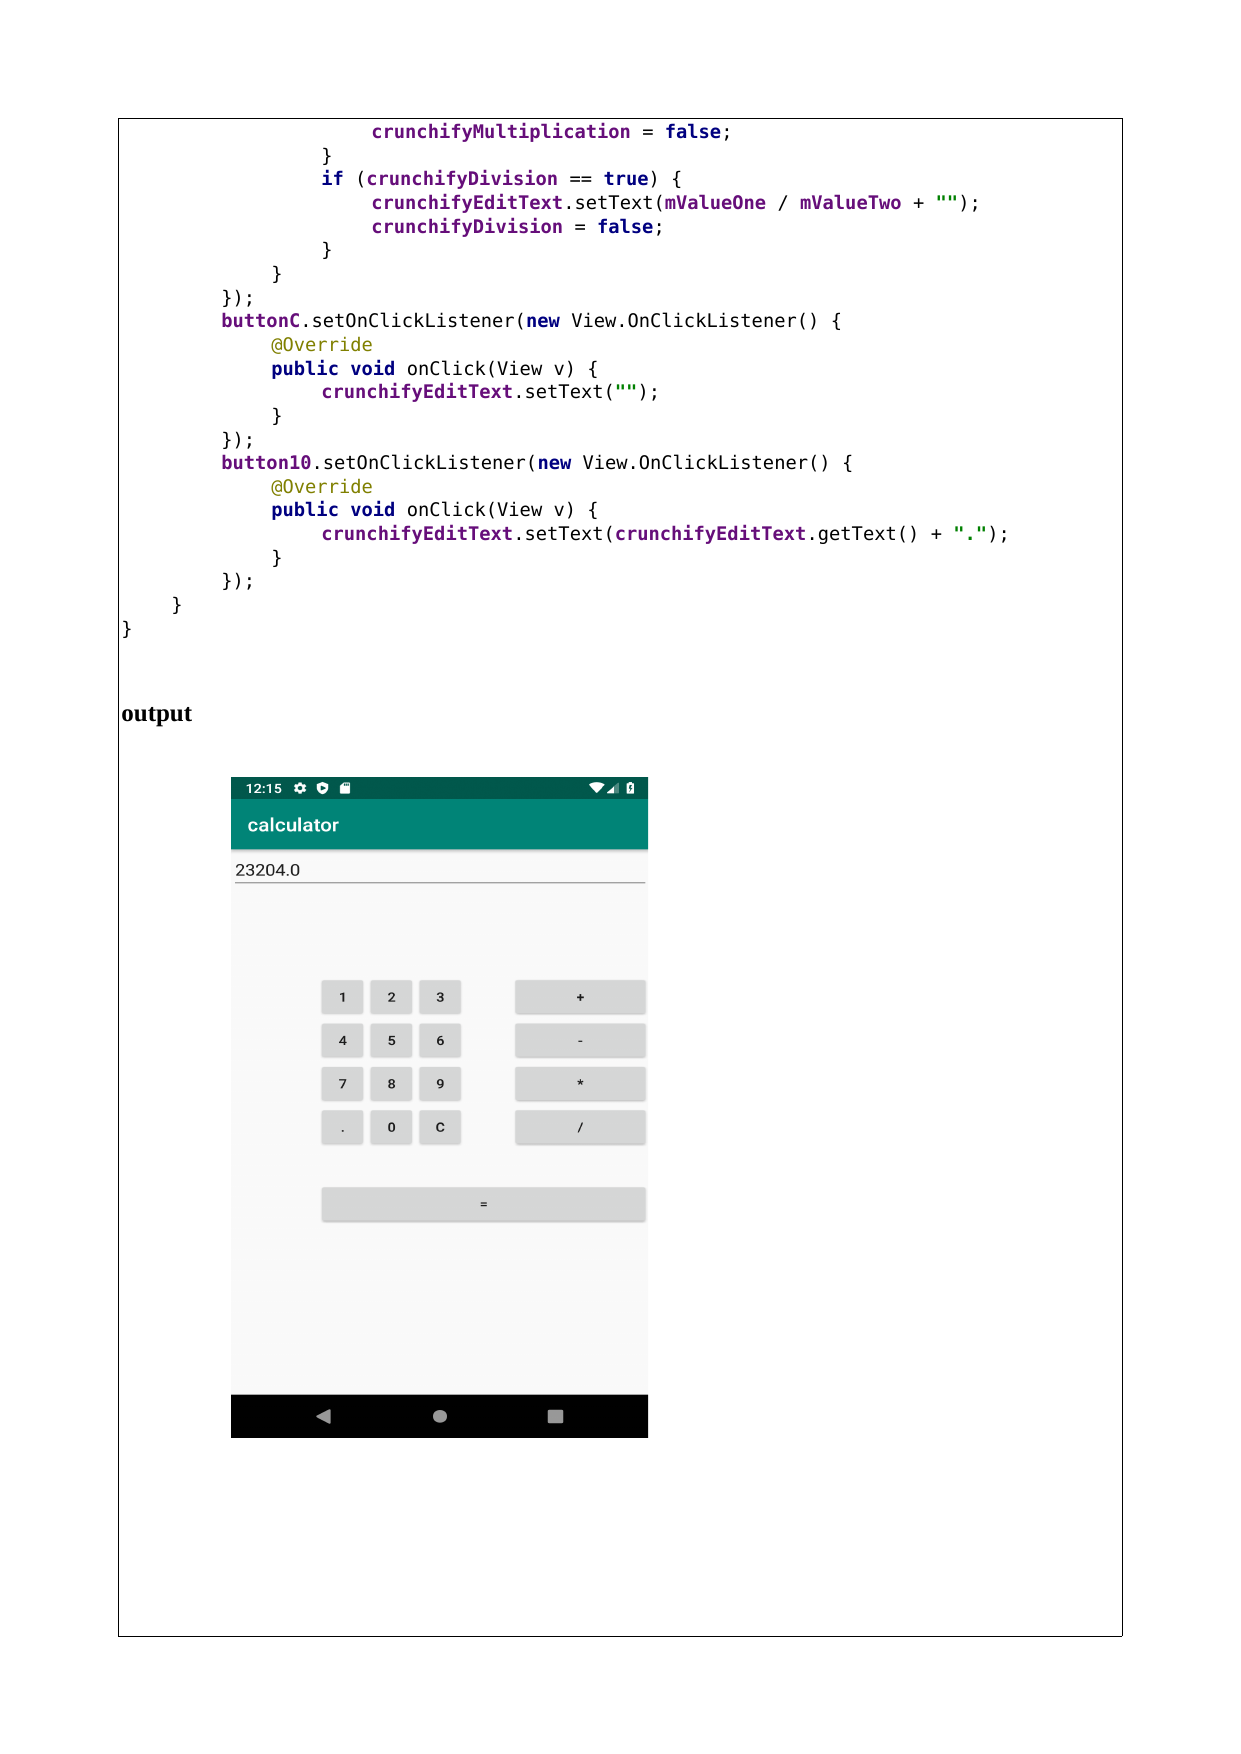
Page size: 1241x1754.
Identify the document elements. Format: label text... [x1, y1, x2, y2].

text output [121, 698, 1119, 727]
text button10.setOnClickListener(new View.OnClickListener() { [121, 452, 1119, 476]
text public void onClick(View v) { [121, 358, 1119, 381]
text }); [121, 428, 1119, 452]
picture [231, 777, 649, 1438]
text buttonC.setOnClickListener(new View.OnClickListener() { [121, 310, 1119, 334]
text public void onClick(View v) { [121, 499, 1119, 523]
text crunchifyDivision = false; [121, 216, 1119, 239]
text } [121, 594, 1119, 618]
text crunchifyEditText.setText(crunchifyEditText.getText() + "."); [121, 523, 1119, 547]
text }); [121, 287, 1119, 310]
text crunchifyEditText.setText(mValueOne / mValueTwo + ""); [121, 192, 1119, 216]
text if (crunchifyDivision == true) { [121, 168, 1119, 192]
text } [121, 263, 1119, 287]
text crunchifyMultiplication = false; [121, 121, 1119, 145]
text @Override [121, 334, 1119, 358]
text @Override [121, 476, 1119, 499]
text }); [121, 570, 1119, 594]
text } [121, 145, 1119, 168]
text } [121, 405, 1119, 428]
text crunchifyEditText.setText(""); [121, 381, 1119, 405]
text } [121, 547, 1119, 570]
text } [121, 239, 1119, 263]
text } [121, 618, 1119, 639]
